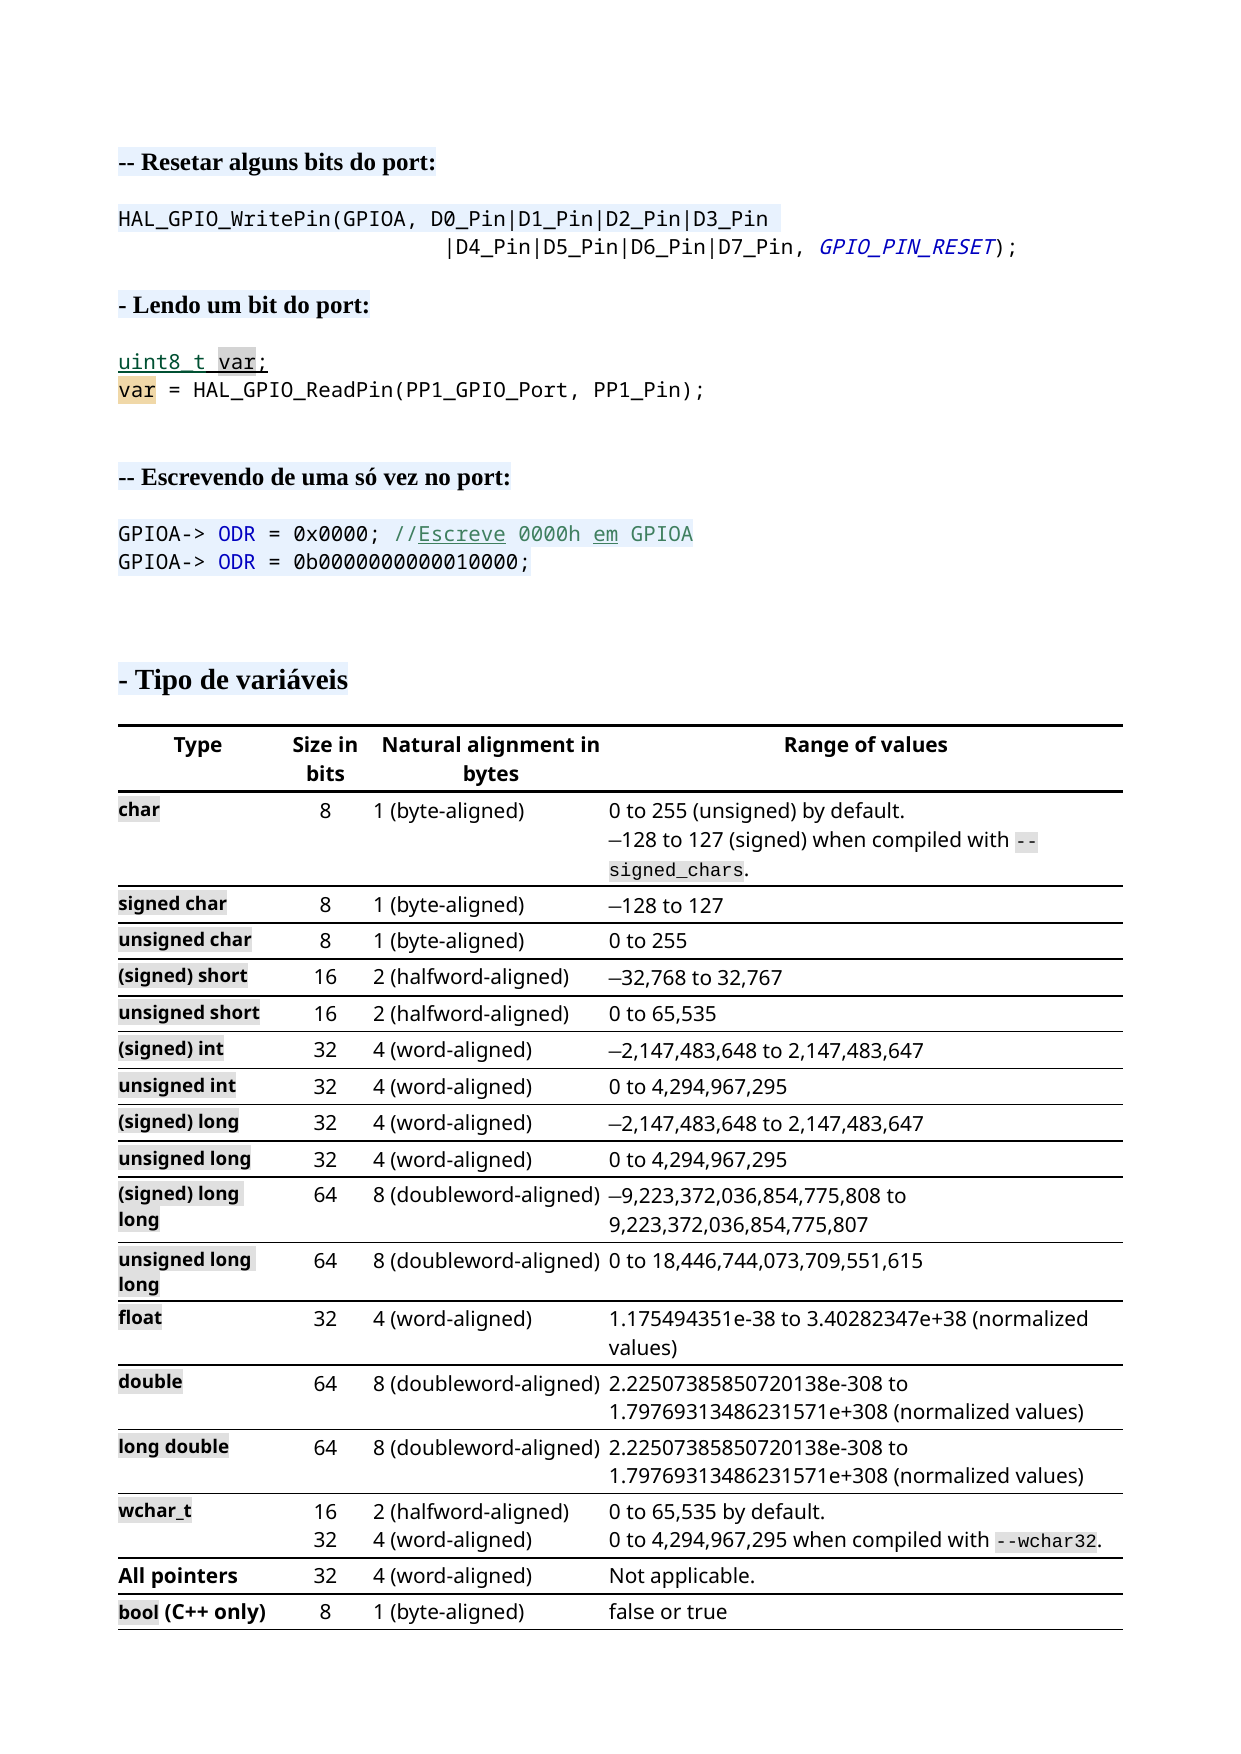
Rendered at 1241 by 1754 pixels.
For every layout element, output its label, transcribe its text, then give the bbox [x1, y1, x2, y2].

table_cell 16 [278, 997, 373, 1031]
table_cell 32 [278, 1559, 373, 1593]
table_cell 1 (byte-aligned) [373, 1595, 609, 1629]
table_cell 4 (word-aligned) [373, 1069, 609, 1103]
table_cell 32 [278, 1105, 373, 1140]
text GPIOA-> ODR = 0x0000; //Escreve 0000h em GPIOA [118, 519, 1122, 547]
text -- Resetar alguns bits do port: [118, 147, 1122, 176]
table_cell (signed) int [118, 1032, 277, 1068]
table_cell (signed) long [118, 1105, 277, 1140]
table_cell 2.22507385850720138e-308 to 1.79769313486231571e+308 (normalized values) [609, 1430, 1123, 1493]
table_cell 16 [278, 960, 373, 995]
table_cell –32,768 to 32,767 [609, 960, 1123, 995]
table_cell 32 [278, 1302, 373, 1364]
text -- Escrevendo de uma só vez no port: [118, 462, 1122, 490]
text uint8_t var; [118, 347, 1122, 376]
table_cell unsigned int [118, 1069, 277, 1103]
table_header Natural alignment in bytes [373, 727, 609, 790]
table_cell –9,223,372,036,854,775,808 to 9,223,372,036,854,775,807 [609, 1178, 1123, 1241]
table_cell 0 to 65,535 [609, 997, 1123, 1031]
table_cell unsigned long [118, 1142, 277, 1176]
table_cell wchar_t [118, 1494, 277, 1557]
table_cell –2,147,483,648 to 2,147,483,647 [609, 1032, 1123, 1068]
table_cell Not applicable. [609, 1559, 1123, 1593]
table_cell double [118, 1366, 277, 1428]
table_cell All pointers [118, 1559, 277, 1593]
table_cell 2 (halfword-aligned) [373, 997, 609, 1031]
table_cell 2 (halfword-aligned) [373, 960, 609, 995]
table_cell char [118, 793, 277, 885]
table_cell false or true [609, 1595, 1123, 1629]
table_cell 0 to 65,535 by default. 0 to 4,294,967,295 when compiled with --wchar32. [609, 1494, 1123, 1557]
table_cell 32 [278, 1142, 373, 1176]
table_cell 64 [278, 1366, 373, 1428]
table_cell (signed) long long [118, 1178, 277, 1241]
table_cell unsigned char [118, 924, 277, 958]
text HAL_GPIO_WritePin(GPIOA, D0_Pin|D1_Pin|D2_Pin|D3_Pin [118, 204, 1122, 232]
table_cell 16 32 [278, 1494, 373, 1557]
text GPIOA-> ODR = 0b0000000000010000; [118, 547, 1122, 576]
table_cell 2 (halfword-aligned) 4 (word-aligned) [373, 1494, 609, 1557]
text |D4_Pin|D5_Pin|D6_Pin|D7_Pin, GPIO_PIN_RESET); [118, 232, 1122, 261]
table_cell 1 (byte-aligned) [373, 887, 609, 922]
table_cell 4 (word-aligned) [373, 1032, 609, 1068]
table_cell 4 (word-aligned) [373, 1142, 609, 1176]
table_cell 8 [278, 1595, 373, 1629]
table_cell 64 [278, 1243, 373, 1300]
text - Lendo um bit do port: [118, 290, 1122, 318]
table_cell 8 (doubleword-aligned) [373, 1178, 609, 1241]
table_cell 0 to 255 (unsigned) by default. –128 to 127 (signed) when compiled with --signed_chars. [609, 793, 1123, 885]
table_cell 64 [278, 1430, 373, 1493]
table_cell 64 [278, 1178, 373, 1241]
table_cell 2.22507385850720138e-308 to 1.79769313486231571e+308 (normalized values) [609, 1366, 1123, 1428]
table_cell 1 (byte-aligned) [373, 793, 609, 885]
table_cell 8 [278, 924, 373, 958]
table_cell 8 (doubleword-aligned) [373, 1366, 609, 1428]
table_header Size in bits [278, 727, 373, 790]
table_cell unsigned short [118, 997, 277, 1031]
table_cell 8 (doubleword-aligned) [373, 1243, 609, 1300]
table_cell 0 to 4,294,967,295 [609, 1069, 1123, 1103]
table_cell bool (C++ only) [118, 1595, 277, 1629]
table_cell 32 [278, 1069, 373, 1103]
table_cell 32 [278, 1032, 373, 1068]
table_cell 1.175494351e-38 to 3.40282347e+38 (normalized values) [609, 1302, 1123, 1364]
table_cell signed char [118, 887, 277, 922]
table_cell 8 [278, 793, 373, 885]
table_cell float [118, 1302, 277, 1364]
table_cell long double [118, 1430, 277, 1493]
table_cell –128 to 127 [609, 887, 1123, 922]
table_cell 0 to 255 [609, 924, 1123, 958]
table_cell 4 (word-aligned) [373, 1559, 609, 1593]
table_header Range of values [609, 727, 1123, 790]
table_cell 4 (word-aligned) [373, 1105, 609, 1140]
table_cell 0 to 18,446,744,073,709,551,615 [609, 1243, 1123, 1300]
table_cell unsigned long long [118, 1243, 277, 1300]
text - Tipo de variáveis [118, 662, 1122, 695]
table_header Type [118, 727, 277, 790]
table_cell 1 (byte-aligned) [373, 924, 609, 958]
text var = HAL_GPIO_ReadPin(PP1_GPIO_Port, PP1_Pin); [118, 376, 1122, 404]
table_cell (signed) short [118, 960, 277, 995]
table_cell 8 [278, 887, 373, 922]
table_cell 0 to 4,294,967,295 [609, 1142, 1123, 1176]
table_cell 4 (word-aligned) [373, 1302, 609, 1364]
table_cell –2,147,483,648 to 2,147,483,647 [609, 1105, 1123, 1140]
table_cell 8 (doubleword-aligned) [373, 1430, 609, 1493]
